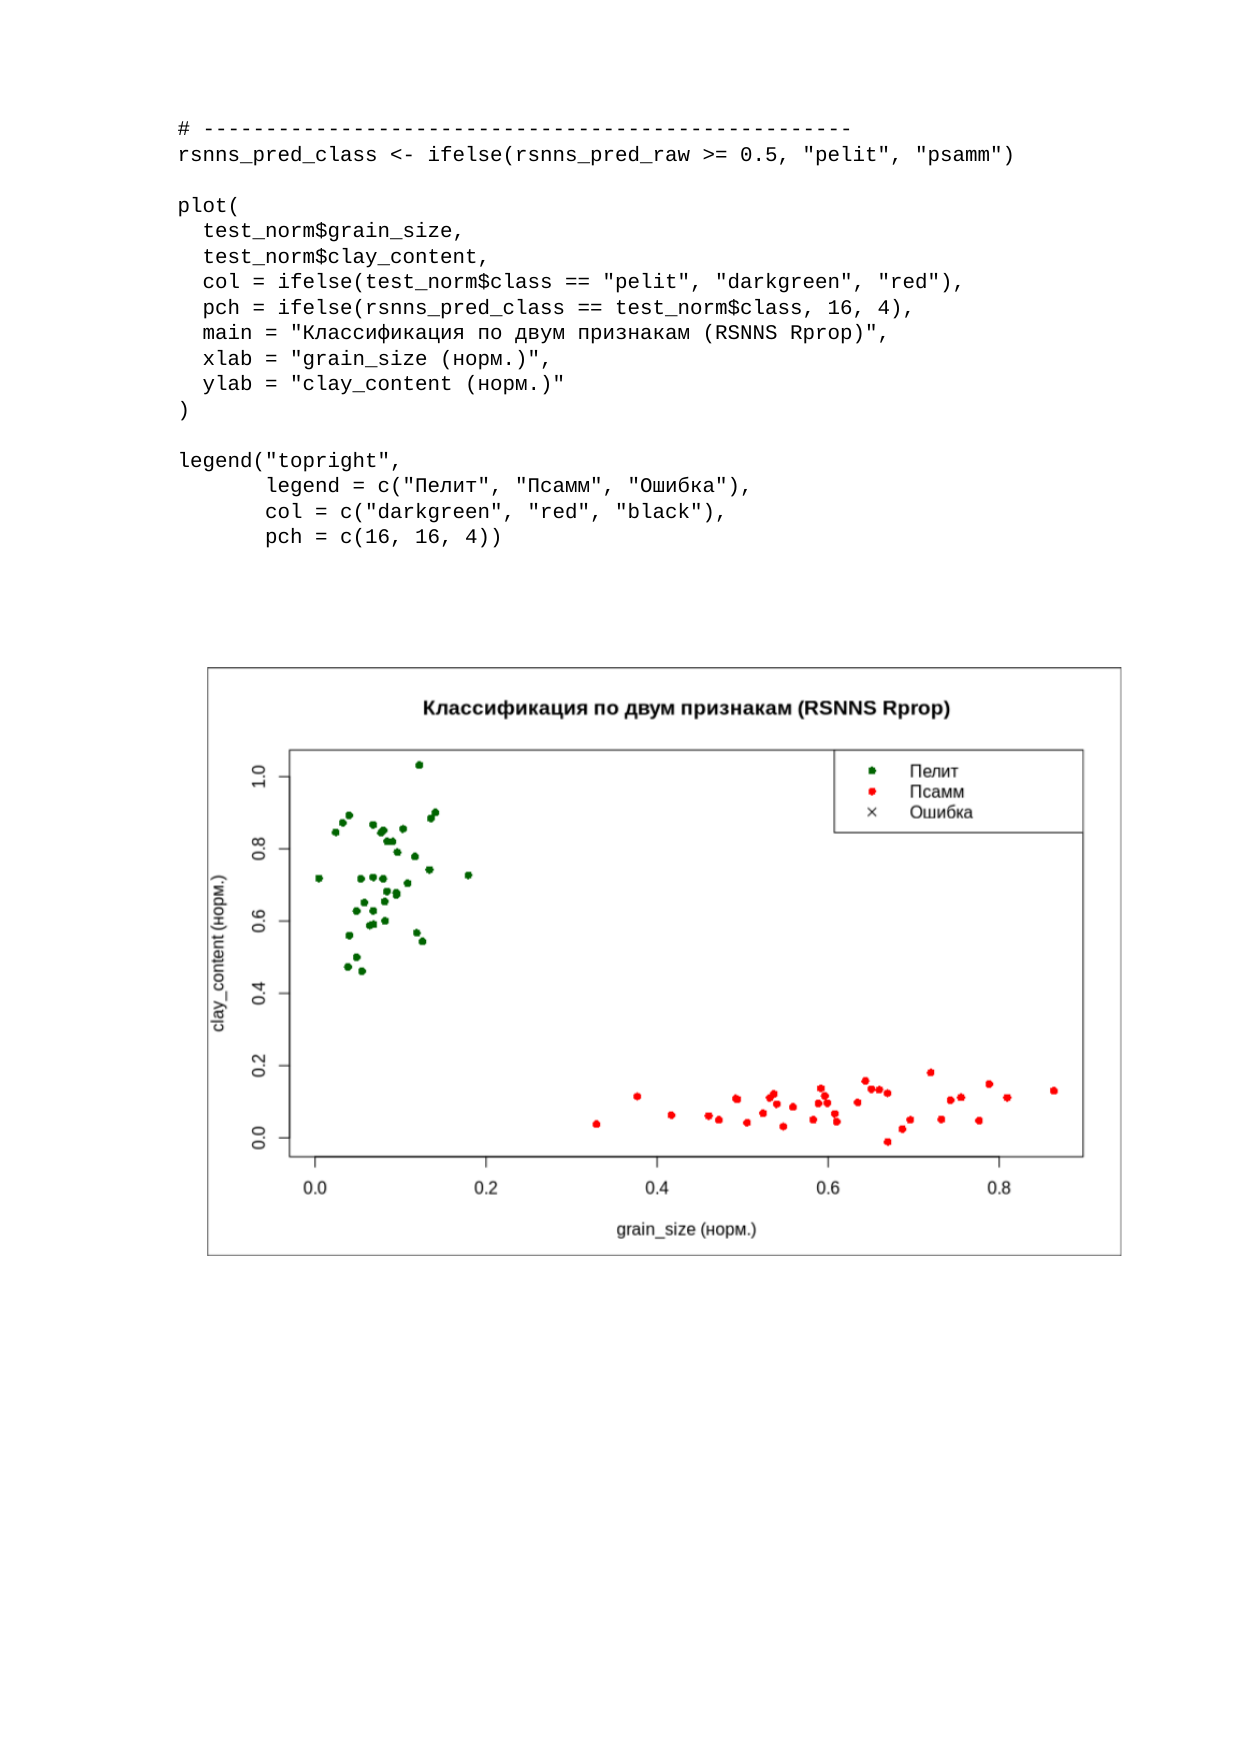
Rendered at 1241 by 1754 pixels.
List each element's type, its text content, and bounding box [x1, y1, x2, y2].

text rsnns_pred_class <- ifelse(rsnns_pred_raw >= 0.5, "pelit", "psamm") [177, 144, 1152, 167]
text main = "Классификация по двум признакам (RSNNS Rprop)", [177, 322, 1152, 346]
text xlab = "grain_size (норм.)", [177, 348, 1152, 371]
text legend("topright", [177, 450, 1152, 473]
text ) [177, 399, 1152, 422]
text test_norm$clay_content, [177, 246, 1152, 269]
text pch = c(16, 16, 4)) [177, 526, 1152, 550]
picture [207, 667, 1122, 1256]
text ylab = "clay_content (норм.)" [177, 373, 1152, 397]
text col = c("darkgreen", "red", "black"), [177, 501, 1152, 524]
text # ---------------------------------------------------- [177, 118, 1152, 142]
text legend = c("Пелит", "Псамм", "Ошибка"), [177, 475, 1152, 499]
text test_norm$grain_size, [177, 220, 1152, 244]
text pch = ifelse(rsnns_pred_class == test_norm$class, 16, 4), [177, 297, 1152, 320]
text plot( [177, 195, 1152, 218]
text col = ifelse(test_norm$class == "pelit", "darkgreen", "red"), [177, 271, 1152, 295]
